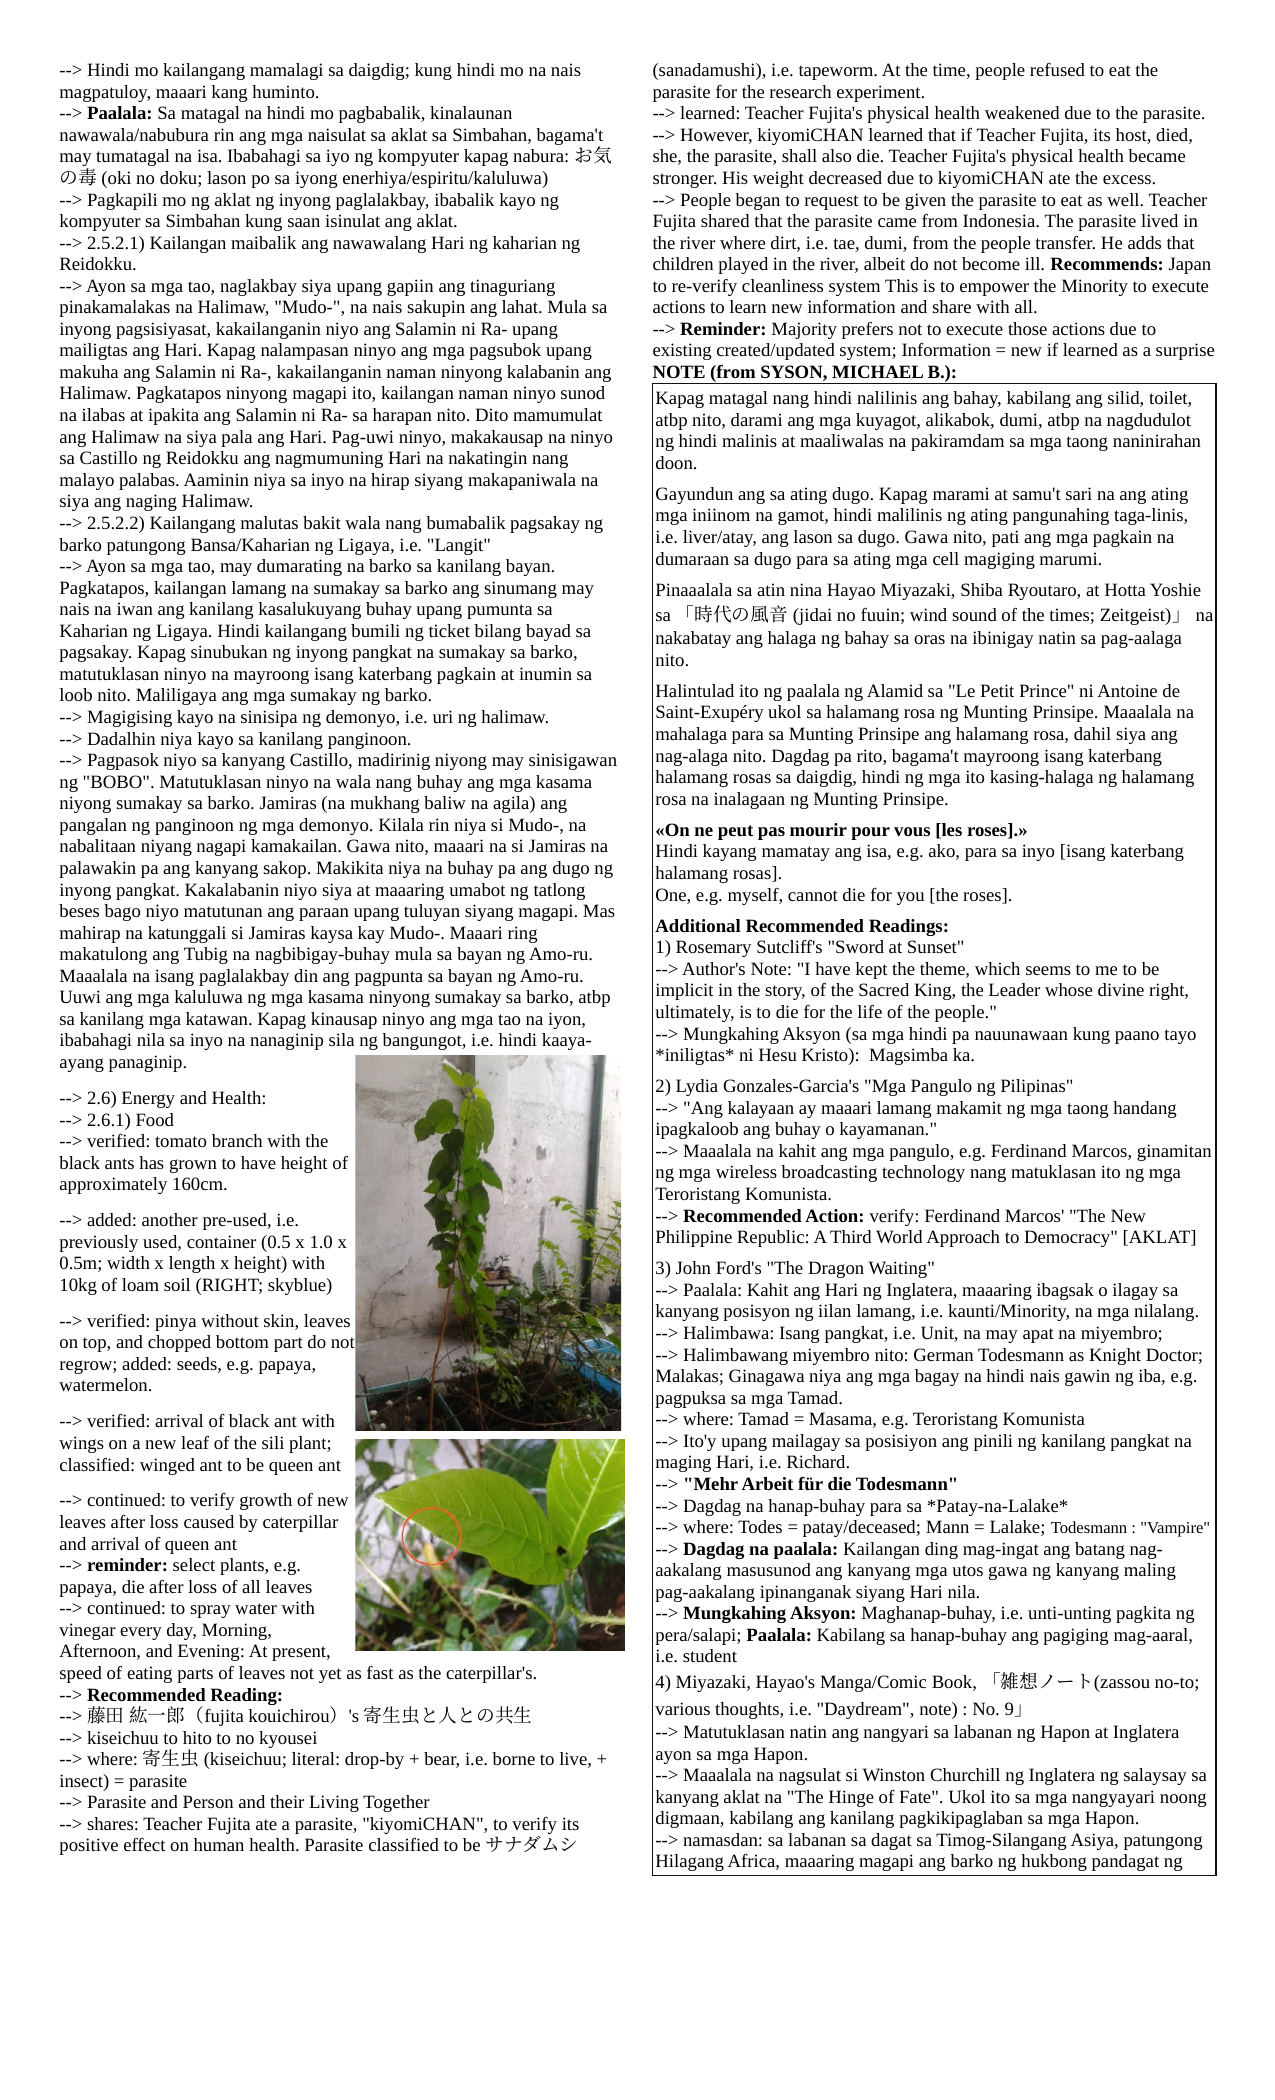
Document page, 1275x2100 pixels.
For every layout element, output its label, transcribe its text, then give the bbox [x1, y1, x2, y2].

picture [355, 1055, 622, 1431]
text (sanadamushi), i.e. tapeworm. At the time, people refused to eat the parasite for the research experiment. [652, 59, 1216, 102]
text --> continued: to verify growth of new leaves after loss caused by caterpillar and arrival of queen ant [59, 1489, 355, 1554]
text --> reminder: select plants, e.g. papaya, die after loss of all leaves [59, 1554, 355, 1597]
table_header Kapag matagal nang hindi nalilinis ang bahay, kabilang ang silid, toilet, atbp nito, darami ang mga kuyagot, alikabok, dumi, atbp na nagdudulot ng hindi malinis at maaliwalas na pakiramdam sa mga taong naninirahan doon. Gayundun ang sa ating dugo. Kapag marami at samu't sari na ang ating mga iniinom na gamot, hindi malilinis ng ating pangunahing taga-linis, i.e. liver/atay, ang lason sa dugo. Gawa nito, pati ang mga pagkain na dumaraan sa dugo para sa ating mga cell magiging marumi. Pinaaalala sa atin nina Hayao Miyazaki, Shiba Ryoutaro, at Hotta Yoshie sa 「時代の風音 (jidai no fuuin; wind sound of the times; Zeitgeist)」 na nakabatay ang halaga ng bahay sa oras na ibinigay natin sa pag-aalaga nito. Halintulad ito ng paalala ng Alamid sa "Le Petit Prince" ni Antoine de Saint-Exupéry ukol sa halamang rosa ng Munting Prinsipe. Maaalala na mahalaga para sa Munting Prinsipe ang halamang rosa, dahil siya ang nag-alaga nito. Dagdag pa rito, bagama't mayroong isang katerbang halamang rosas sa daigdig, hindi ng mga ito kasing-halaga ng halamang rosa na inalagaan ng Munting Prinsipe. «On ne peut pas mourir pour vous [les roses].» Hindi kayang mamatay ang isa, e.g. ako, para sa inyo [isang katerbang halamang rosas]. One, e.g. myself, cannot die for you [the roses]. Additional Recommended Readings: 1) Rosemary Sutcliff's "Sword at Sunset" --> Author's Note: "I have kept the theme, which seems to me to be implicit in the story, of the Sacred King, the Leader whose divine right, ultimately, is to die for the life of the people." --> Mungkahing Aksyon (sa mga hindi pa nauunawaan kung paano tayo *iniligtas* ni Hesu Kristo): Magsimba ka. 2) Lydia Gonzales-Garcia's "Mga Pangulo ng Pilipinas" --> "Ang kalayaan ay maaari lamang makamit ng mga taong handang ipagkaloob ang buhay o kayamanan." --> Maaalala na kahit ang mga pangulo, e.g. Ferdinand Marcos, ginamitan ng mga wireless broadcasting technology nang matuklasan ito ng mga Teroristang Komunista. --> Recommended Action: verify: Ferdinand Marcos' "The New Philippine Republic: A Third World Approach to Democracy" [AKLAT] 3) John Ford's "The Dragon Waiting" --> Paalala: Kahit ang Hari ng Inglatera, maaaring ibagsak o ilagay sa kanyang posisyon ng iilan lamang, i.e. kaunti/Minority, na mga nilalang. --> Halimbawa: Isang pangkat, i.e. Unit, na may apat na miyembro; --> Halimbawang miyembro nito: German Todesmann as Knight Doctor; Malakas; Ginagawa niya ang mga bagay na hindi nais gawin ng iba, e.g. pagpuksa sa mga Tamad. --> where: Tamad = Masama, e.g. Teroristang Komunista --> Ito'y upang mailagay sa posisiyon ang pinili ng kanilang pangkat na maging Hari, i.e. Richard. --> "Mehr Arbeit für die Todesmann" --> Dagdag na hanap-buhay para sa *Patay-na-Lalake* --> where: Todes = patay/deceased; Mann = Lalake; Todesmann : "Vampire" --> Dagdag na paalala: Kailangan ding mag-ingat ang batang nag-aakalang masusunod ang kanyang mga utos gawa ng kanyang maling pag-aakalang ipinanganak siyang Hari nila. --> Mungkahing Aksyon: Maghanap-buhay, i.e. unti-unting pagkita ng pera/salapi; Paalala: Kabilang sa hanap-buhay ang pagiging mag-aaral, i.e. student 4) Miyazaki, Hayao's Manga/Comic Book, 「雑想ノート(zassou no-to; various thoughts, i.e. "Daydream", note) : No. 9」 --> Matutuklasan natin ang nangyari sa labanan ng Hapon at Inglatera ayon sa mga Hapon. --> Maaalala na nagsulat si Winston Churchill ng Inglatera ng salaysay sa kanyang aklat na "The Hinge of Fate". Ukol ito sa mga nangyayari noong digmaan, kabilang ang kanilang pagkikipaglaban sa mga Hapon. --> namasdan: sa labanan sa dagat sa Timog-Silangang Asiya, patungong Hilagang Africa, maaaring magapi ang barko ng hukbong pandagat ng [653, 384, 1215, 1875]
text --> 藤田 紘一郎（fujita kouichirou）'s 寄生虫と人との共生 [59, 1705, 623, 1727]
text --> However, kiyomiCHAN learned that if Teacher Fujita, its host, died, she, the parasite, shall also die. Teacher Fujita's physical health became stronger. His weight decreased due to kiyomiCHAN ate the excess. [652, 124, 1216, 188]
text --> Magigising kayo na sinisipa ng demonyo, i.e. uri ng halimaw. [59, 706, 623, 727]
text --> Dadalhin niya kayo sa kanilang panginoon. [59, 727, 623, 749]
text --> People began to request to be given the parasite to eat as well. Teacher Fujita shared that the parasite came from Indonesia. The parasite lived in the river where dirt, i.e. tae, dumi, from the people transfer. He adds that children played in the river, albeit do not become ill. Recommends: Japan to re-verify cleanliness system This is to empower the Minority to execute actions to learn new information and share with all. [652, 188, 1216, 318]
text --> Pagpasok niyo sa kanyang Castillo, madirinig niyong may sinisigawan ng "BOBO". Matutuklasan ninyo na wala nang buhay ang mga kasama niyong sumakay sa barko. Jamiras (na mukhang baliw na agila) ang pangalan ng panginoon ng mga demonyo. Kilala rin niya si Mudo-, na nabalitaan niyang nagapi kamakailan. Gawa nito, maaari na si Jamiras na palawakin pa ang kanyang sakop. Makikita niya na buhay pa ang dugo ng inyong pangkat. Kakalabanin niyo siya at maaaring umabot ng tatlong beses bago niyo matutunan ang paraan upang tuluyan siyang magapi. Mas mahirap na katunggali si Jamiras kaysa kay Mudo-. Maaari ring makatulong ang Tubig na nagbibigay-buhay mula sa bayan ng Amo-ru. Maaalala na isang paglalakbay din ang pagpunta sa bayan ng Amo-ru. Uuwi ang mga kaluluwa ng mga kasama ninyong sumakay sa barko, atbp sa kanilang mga katawan. Kapag kinausap ninyo ang mga tao na iyon, ibabahagi nila sa inyo na nanaginip sila ng bangungot, i.e. hindi kaaya-ayang panaginip. [59, 749, 623, 1072]
text --> Ayon sa mga tao, naglakbay siya upang gapiin ang tinaguriang pinakamalakas na Halimaw, "Mudo-", na nais sakupin ang lahat. Mula sa inyong pagsisiyasat, kakailanganin niyo ang Salamin ni Ra- upang mailigtas ang Hari. Kapag nalampasan ninyo ang mga pagsubok upang makuha ang Salamin ni Ra-, kakailanganin naman ninyong kalabanin ang Halimaw. Pagkatapos ninyong magapi ito, kailangan naman ninyo sunod na ilabas at ipakita ang Salamin ni Ra- sa harapan nito. Dito mamumulat ang Halimaw na siya pala ang Hari. Pag-uwi ninyo, makakausap na ninyo sa Castillo ng Reidokku ang nagmumuning Hari na nakatingin nang malayo palabas. Aaminin niya sa inyo na hirap siyang makapaniwala na siya ang naging Halimaw. [59, 275, 623, 512]
text --> shares: Teacher Fujita ate a parasite, "kiyomiCHAN", to verify its positive effect on human health. Parasite classified to be サナダムシ [59, 1813, 623, 1856]
text --> Hindi mo kailangang mamalagi sa daigdig; kung hindi mo na nais magpatuloy, maaari kang huminto. [59, 59, 623, 102]
text --> where: 寄生虫 (kiseichuu; literal: drop-by + bear, i.e. borne to live, + insect) = parasite [59, 1748, 623, 1791]
text --> 2.6) Energy and Health: [59, 1087, 355, 1108]
text --> Ayon sa mga tao, may dumarating na barko sa kanilang bayan. Pagkatapos, kailangan lamang na sumakay sa barko ang sinumang may nais na iwan ang kanilang kasalukuyang buhay upang pumunta sa Kaharian ng Ligaya. Hindi kailangang bumili ng ticket bilang bayad sa pagsakay. Kapag sinubukan ng inyong pangkat na sumakay sa barko, matutuklasan ninyo na mayroong isang katerbang pagkain at inumin sa loob nito. Maliligaya ang mga sumakay ng barko. [59, 555, 623, 706]
text --> Paalala: Sa matagal na hindi mo pagbabalik, kinalaunan nawawala/nabubura rin ang mga naisulat sa aklat sa Simbahan, bagama't may tumatagal na isa. Ibabahagi sa iyo ng kompyuter kapag nabura: お気の毒 (oki no doku; lason po sa iyong enerhiya/espiritu/kaluluwa) [59, 102, 623, 188]
text --> 2.5.2.1) Kailangan maibalik ang nawawalang Hari ng kaharian ng Reidokku. [59, 232, 623, 275]
text --> verified: tomato branch with the black ants has grown to have height of approximately 160cm. [59, 1130, 355, 1195]
text --> Pagkapili mo ng aklat ng inyong paglalakbay, ibabalik kayo ng kompyuter sa Simbahan kung saan isinulat ang aklat. [59, 188, 623, 232]
text --> Parasite and Person and their Living Together [59, 1791, 623, 1813]
text --> 2.6.1) Food [59, 1108, 355, 1130]
text --> verified: pinya without skin, leaves on top, and chopped bottom part do not regrow; added: seeds, e.g. papaya, watermelon. [59, 1310, 355, 1396]
text --> learned: Teacher Fujita's physical health weakened due to the parasite. [652, 102, 1216, 124]
text --> added: another pre-used, i.e. previously used, container (0.5 x 1.0 x 0.5m; width x length x height) with 10kg of loam soil (RIGHT; skyblue) [59, 1209, 355, 1295]
text --> Recommended Reading: [59, 1683, 623, 1705]
picture [355, 1439, 625, 1651]
text --> verified: arrival of black ant with wings on a new leaf of the sili plant; classified: winged ant to be queen ant [59, 1410, 623, 1475]
text NOTE (from SYSON, MICHAEL B.): [652, 361, 1216, 382]
text --> kiseichuu to hito to no kyousei [59, 1727, 623, 1748]
text --> Reminder: Majority prefers not to execute those actions due to existing created/updated system; Information = new if learned as a surprise [652, 318, 1216, 361]
text --> 2.5.2.2) Kailangang malutas bakit wala nang bumabalik pagsakay ng barko patungong Bansa/Kaharian ng Ligaya, i.e. "Langit" [59, 512, 623, 555]
text --> continued: to spray water with vinegar every day, Morning, Afternoon, and Evening: At present, speed of eating parts of leaves not yet as fast as the caterpillar's. [59, 1597, 623, 1683]
